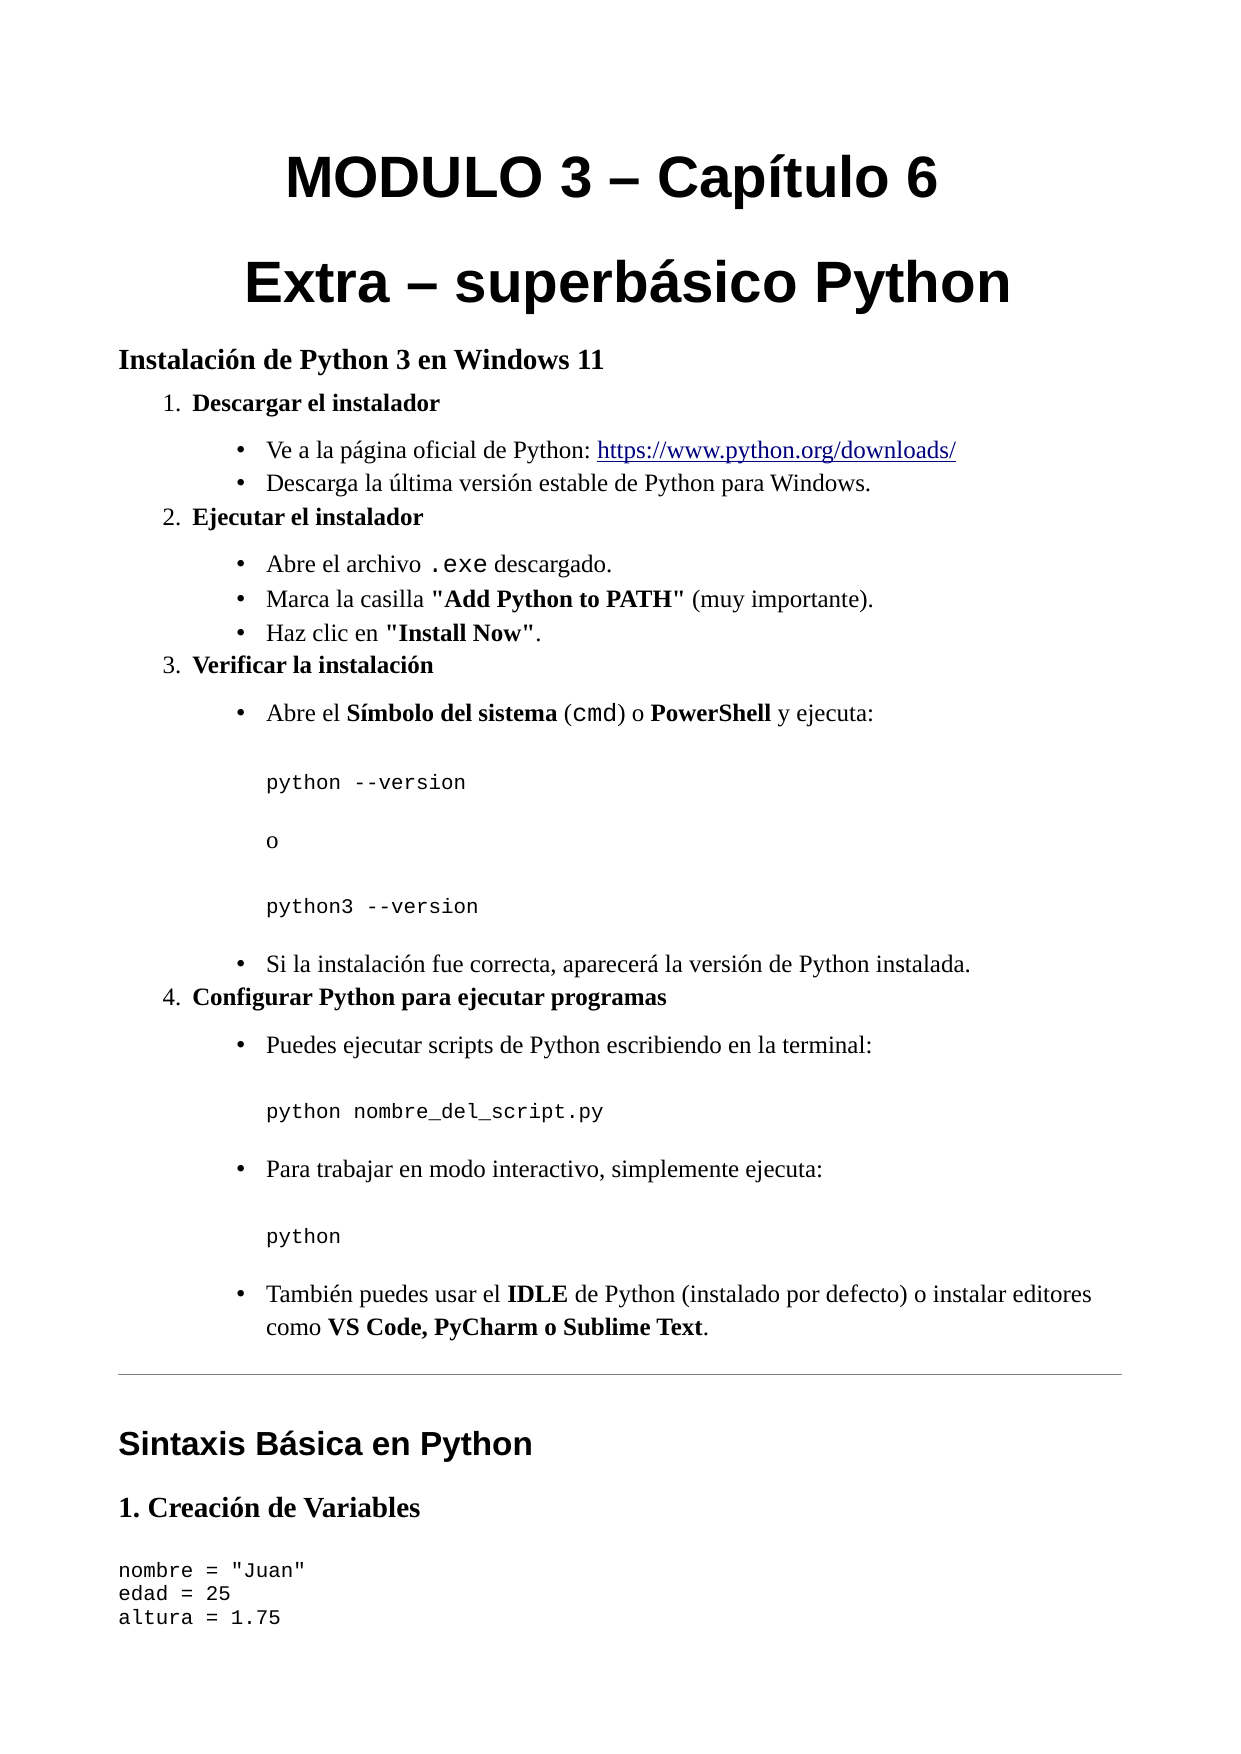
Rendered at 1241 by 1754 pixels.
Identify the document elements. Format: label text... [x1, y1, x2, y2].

list Configurar Python para ejecutar programas [162, 982, 1122, 1011]
list Puedes ejecutar scripts de Python escribiendo en la terminal: [236, 1030, 1122, 1059]
subtitle 1. Creación de Variables [118, 1490, 1122, 1523]
list python [236, 1226, 1122, 1249]
list python3 --version [236, 896, 1122, 920]
list python --version [236, 772, 1122, 796]
list Haz clic en "Install Now". [236, 618, 1122, 646]
subtitle Instalación de Python 3 en Windows 11 [118, 342, 1122, 375]
list Descarga la última versión estable de Python para Windows. [236, 468, 1122, 497]
subtitle Sintaxis Básica en Python [118, 1424, 1122, 1463]
list Marca la casilla "Add Python to PATH" (muy importante). [236, 584, 1122, 613]
list Verificar la instalación [162, 651, 1122, 679]
title Extra – superbásico Python [118, 248, 1122, 315]
list Si la instalación fue correcta, aparecerá la versión de Python instalada. [236, 949, 1122, 978]
text nombre = "Juan" [118, 1560, 1122, 1583]
text altura = 1.75 [118, 1607, 1122, 1631]
list Para trabajar en modo interactivo, simplemente ejecuta: [236, 1154, 1122, 1183]
list Ejecutar el instalador [162, 502, 1122, 530]
list python nombre_del_script.py [236, 1101, 1122, 1125]
title MODULO 3 – Capítulo 6 [118, 143, 1122, 210]
list o [236, 825, 1122, 854]
list Ve a la página oficial de Python: https://www.python.org/downloads/ [236, 436, 1122, 464]
list Abre el Símbolo del sistema (cmd) o PowerShell y ejecuta: [236, 698, 1122, 729]
text edad = 25 [118, 1583, 1122, 1607]
list También puedes usar el IDLE de Python (instalado por defecto) o instalar editores como VS Code, PyCharm o Sublime Text. [236, 1279, 1122, 1341]
list Abre el archivo .exe descargado. [236, 549, 1122, 580]
list Descargar el instalador [162, 388, 1122, 417]
